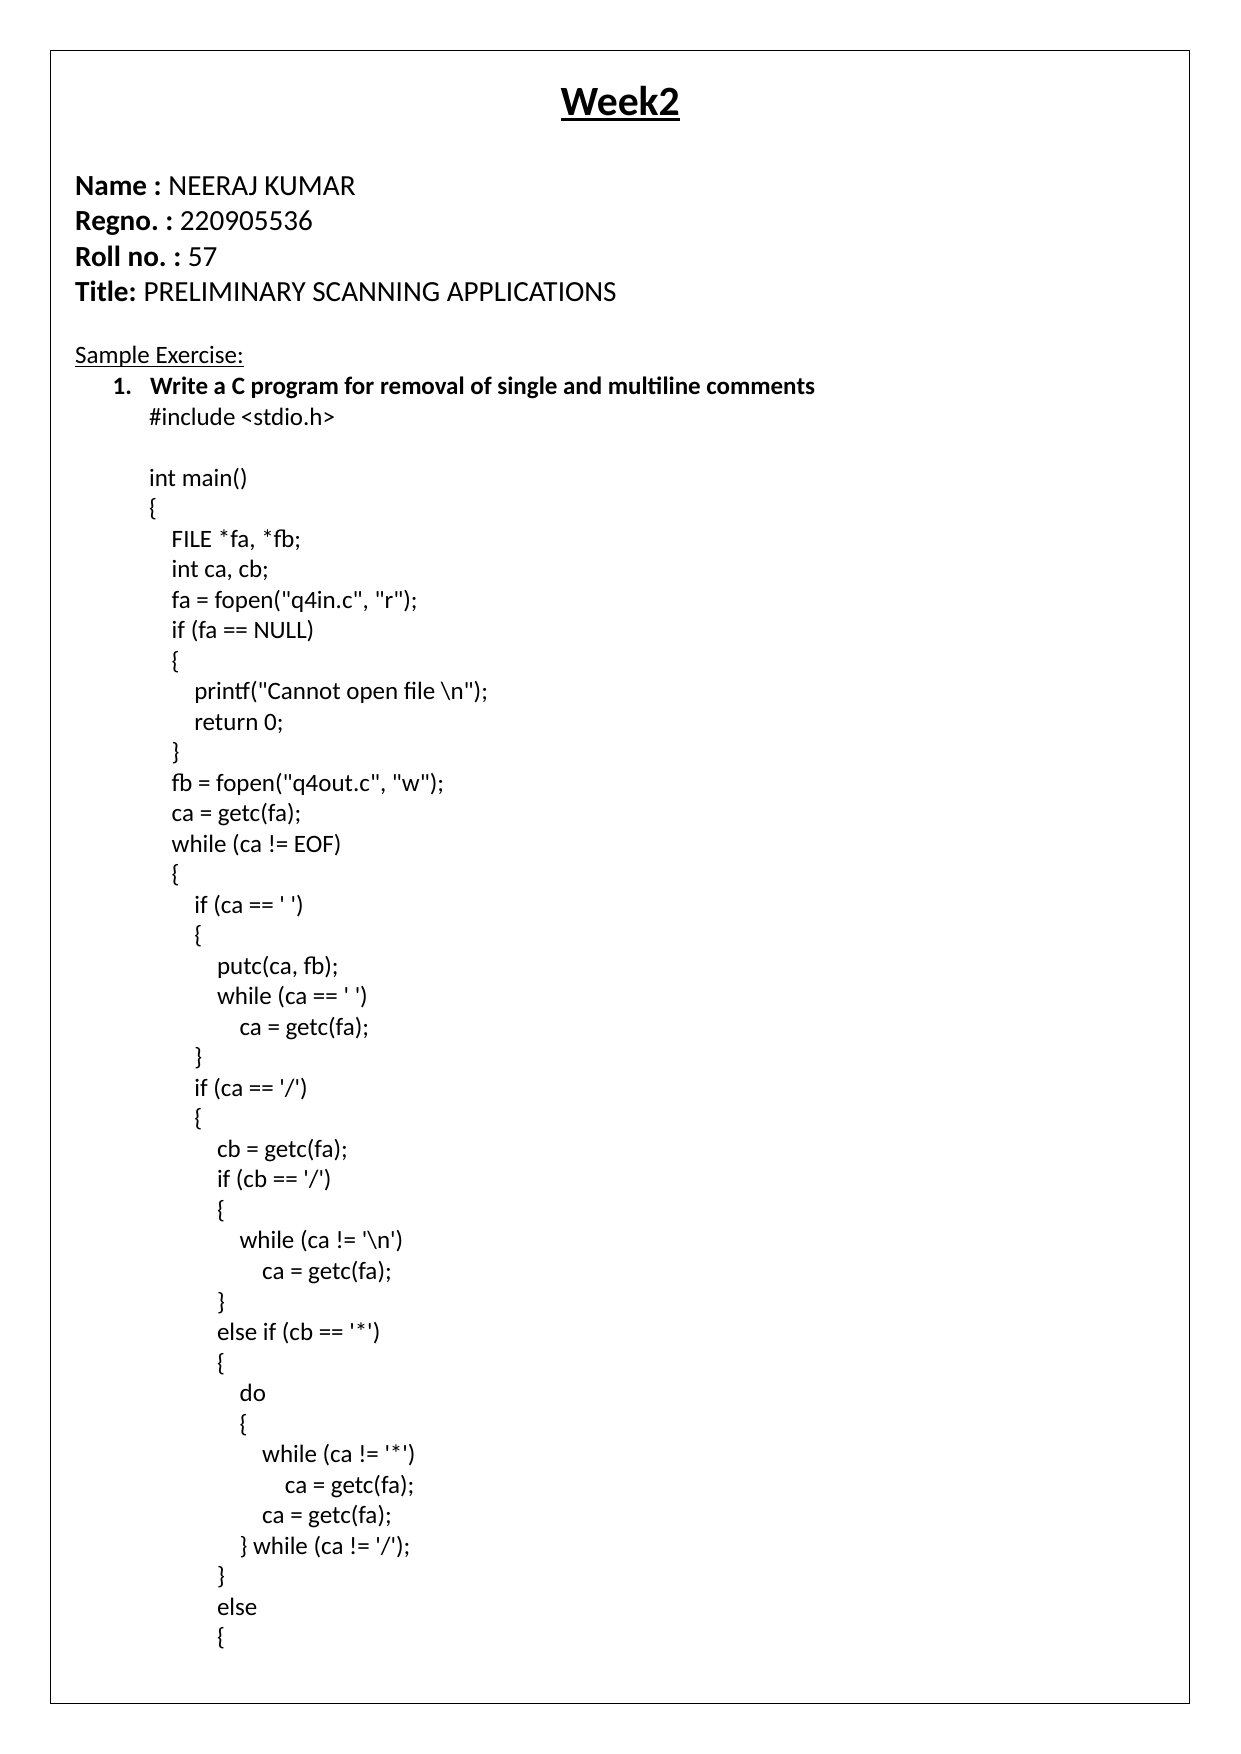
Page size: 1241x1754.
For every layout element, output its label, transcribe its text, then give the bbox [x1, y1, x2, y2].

text putc(ca, fb); [149, 950, 1165, 981]
text FILE *fa, *fb; [149, 523, 1165, 553]
text do [149, 1377, 1165, 1408]
list Write a C program for removal of single and multiline comments [112, 370, 1165, 401]
text Roll no. : 57 [75, 238, 1165, 273]
text ca = getc(fa); [149, 1469, 1165, 1499]
text printf("Cannot open file \n"); [149, 675, 1165, 706]
text Sample Exercise: [75, 339, 1165, 370]
text Title: PRELIMINARY SCANNING APPLICATIONS [75, 273, 1165, 309]
text } [149, 736, 1165, 767]
text { [149, 1103, 1165, 1133]
text int ca, cb; [149, 553, 1165, 584]
text if (cb == '/') [149, 1164, 1165, 1194]
text return 0; [149, 706, 1165, 736]
text } while (ca != '/'); [149, 1530, 1165, 1560]
text while (ca != '\n') [149, 1225, 1165, 1255]
text ca = getc(fa); [149, 1255, 1165, 1286]
text Regno. : 220905536 [75, 202, 1165, 238]
text int main() [149, 462, 1165, 492]
text { [149, 919, 1165, 950]
text ca = getc(fa); [149, 1011, 1165, 1042]
text ca = getc(fa); [149, 1499, 1165, 1530]
text { [149, 858, 1165, 889]
text else [149, 1591, 1165, 1621]
text #include <stdio.h> [75, 401, 1165, 431]
text { [149, 645, 1165, 675]
text if (fa == NULL) [149, 614, 1165, 645]
text if (ca == '/') [149, 1072, 1165, 1103]
text Week2 [75, 75, 1165, 126]
text { [149, 1408, 1165, 1438]
text if (ca == ' ') [149, 889, 1165, 919]
text } [149, 1042, 1165, 1072]
text while (ca == ' ') [149, 981, 1165, 1011]
text { [149, 1194, 1165, 1225]
text Name : NEERAJ KUMAR [75, 167, 1165, 202]
text ca = getc(fa); [149, 797, 1165, 828]
text { [149, 1347, 1165, 1377]
text while (ca != '*') [149, 1438, 1165, 1469]
text fa = fopen("q4in.c", "r"); [149, 584, 1165, 614]
text while (ca != EOF) [149, 828, 1165, 858]
text } [149, 1560, 1165, 1591]
text cb = getc(fa); [149, 1133, 1165, 1164]
text else if (cb == '*') [149, 1316, 1165, 1347]
text } [149, 1286, 1165, 1316]
text { [149, 492, 1165, 523]
text fb = fopen("q4out.c", "w"); [149, 767, 1165, 797]
text { [149, 1621, 1165, 1652]
